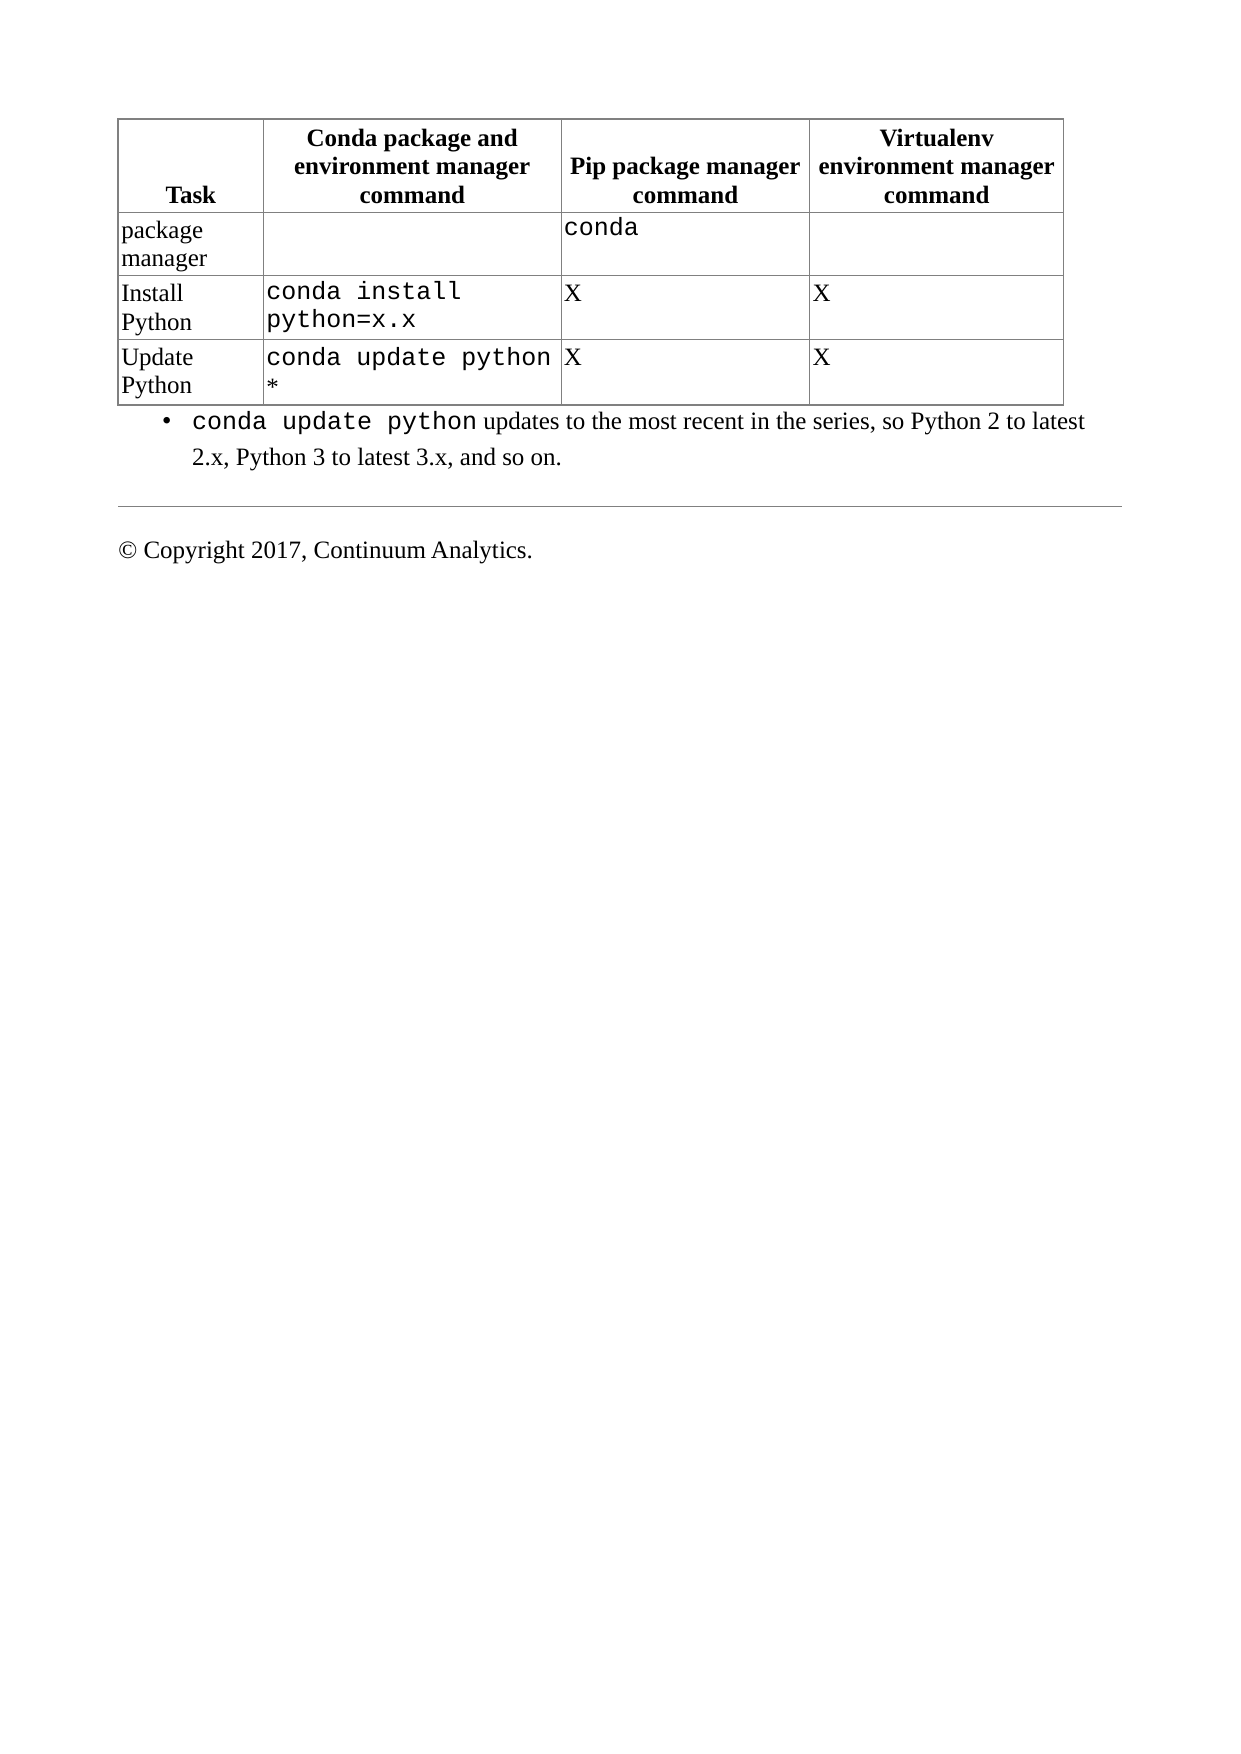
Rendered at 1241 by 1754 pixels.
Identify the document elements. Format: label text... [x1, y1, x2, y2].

table_cell Update Python [119, 340, 263, 404]
table_header Task [119, 120, 263, 212]
table_cell package manager [119, 213, 263, 275]
table_header Conda package and environment manager command [264, 120, 561, 212]
table_cell X [810, 340, 1063, 404]
table_cell conda update python * [264, 340, 561, 404]
table_cell X [562, 340, 809, 404]
text © Copyright 2017, Continuum Analytics. [118, 536, 1122, 564]
table_cell [810, 213, 1063, 275]
table_header Pip package manager command [562, 120, 809, 212]
table_header Virtualenv environment manager command [810, 120, 1063, 212]
table_cell [264, 213, 561, 275]
table_cell X [562, 276, 809, 339]
list conda update python updates to the most recent in the series, so Python 2 to latest 2.x, Python 3 to latest 3.x, and so on. [162, 406, 1122, 471]
table_cell X [810, 276, 1063, 339]
table_cell conda install python=x.x [264, 276, 561, 339]
table_cell Install Python [119, 276, 263, 339]
table_cell conda [562, 213, 809, 275]
